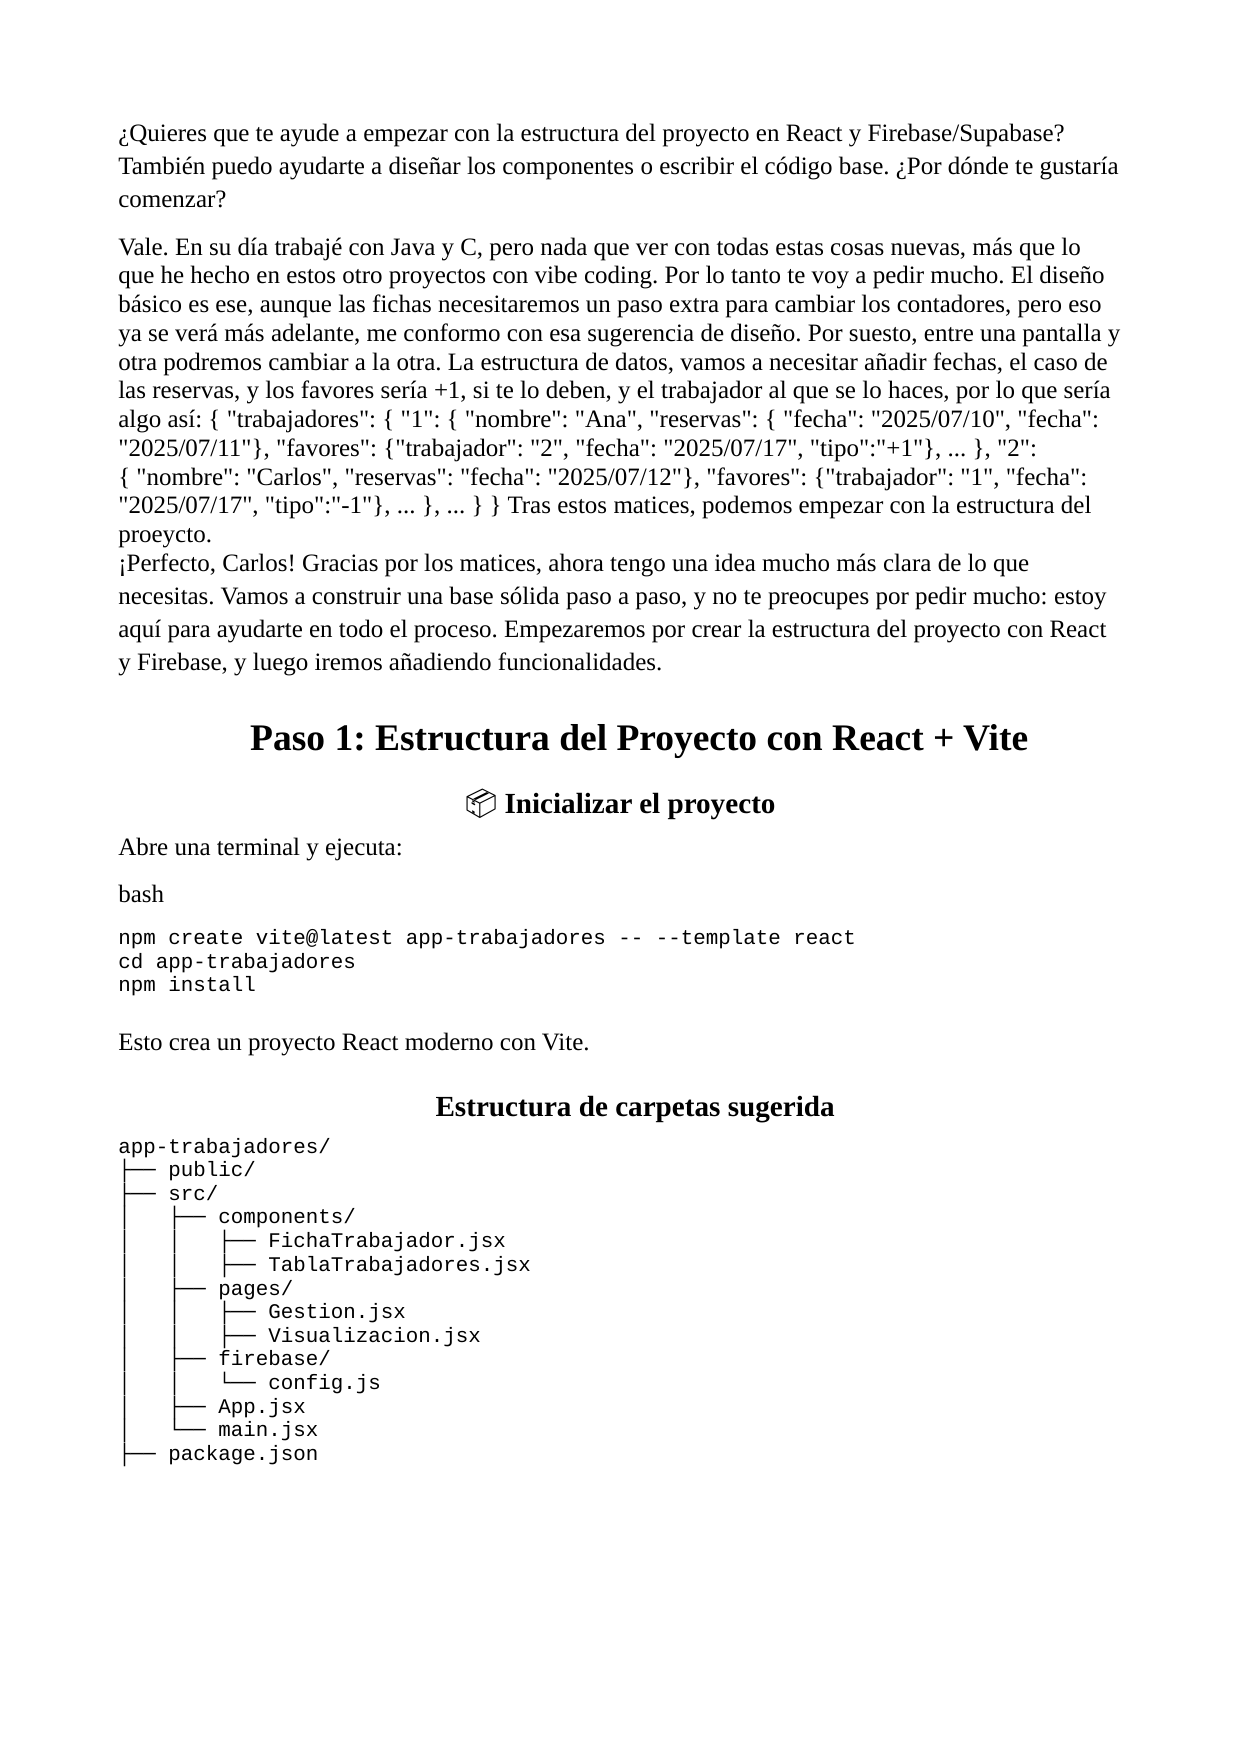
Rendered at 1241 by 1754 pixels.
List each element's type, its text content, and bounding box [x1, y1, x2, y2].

text │ ├── components/ [118, 1207, 1122, 1230]
text Vale. En su día trabajé con Java y C, pero nada que ver con todas estas cosas nuevas, más que lo que he hecho en estos otro proyectos con vibe coding. Por lo tanto te voy a pedir mucho. El diseño básico es ese, aunque las fichas necesitaremos un paso extra para cambiar los contadores, pero eso ya se verá más adelante, me conformo con esa sugerencia de diseño. Por suesto, entre una pantalla y otra podremos cambiar a la otra. La estructura de datos, vamos a necesitar añadir fechas, el caso de las reservas, y los favores sería +1, si te lo deben, y el trabajador al que se lo haces, por lo que sería algo así: { "trabajadores": { "1": { "nombre": "Ana", "reservas": { "fecha": "2025/07/10", "fecha": "2025/07/11"}, "favores": {"trabajador": "2", "fecha": "2025/07/17", "tipo":"+1"}, ... }, "2": { "nombre": "Carlos", "reservas": "fecha": "2025/07/12"}, "favores": {"trabajador": "1", "fecha": "2025/07/17", "tipo":"-1"}, ... }, ... } } Tras estos matices, podemos empezar con la estructura del proeycto. [118, 232, 1122, 548]
text │ ├── firebase/ [118, 1348, 1122, 1372]
subtitle 📁 Estructura de carpetas sugerida [118, 1089, 1122, 1123]
text ¿Quieres que te ayude a empezar con la estructura del proyecto en React y Firebase/Supabase? También puedo ayudarte a diseñar los componentes o escribir el código base. ¿Por dónde te gustaría comenzar? [118, 118, 1122, 213]
text │ │ ├── FichaTrabajador.jsx [118, 1230, 1122, 1254]
subtitle 📦 Inicializar el proyecto [118, 786, 1122, 819]
text │ │ ├── Visualizacion.jsx [175, 1325, 224, 1348]
text │ └── main.jsx [118, 1419, 1122, 1443]
text Abre una terminal y ejecuta: [118, 832, 1122, 861]
text │ ├── App.jsx [175, 1396, 1122, 1419]
text │ │ ├── Gestion.jsx [118, 1301, 1122, 1325]
text │ │ └── config.js [118, 1372, 1122, 1396]
text Esto crea un proyecto React moderno con Vite. [118, 1027, 1122, 1056]
text ├── src/ [125, 1183, 1122, 1207]
text │ │ ├── TablaTrabajadores.jsx [225, 1254, 1122, 1277]
text ¡Perfecto, Carlos! Gracias por los matices, ahora tengo una idea mucho más clara de lo que necesitas. Vamos a construir una base sólida paso a paso, y no te preocupes por pedir mucho: estoy aquí para ayudarte en todo el proceso. Empezaremos por crear la estructura del proyecto con React y Firebase, y luego iremos añadiendo funcionalidades. [118, 548, 1122, 676]
text │ │ ├── Visualizacion.jsx [225, 1325, 1122, 1348]
text │ ├── App.jsx [125, 1396, 174, 1419]
text npm create vite@latest app-trabajadores -- --template react [118, 927, 1122, 951]
text ├── package.json [118, 1443, 1122, 1467]
text │ │ ├── TablaTrabajadores.jsx [125, 1254, 174, 1277]
text npm install [118, 974, 1122, 998]
text │ │ ├── Visualizacion.jsx [125, 1325, 174, 1348]
subtitle 🧱 Paso 1: Estructura del Proyecto con React + Vite [118, 716, 1122, 759]
text cd app-trabajadores [118, 951, 1122, 974]
text bash [118, 879, 1122, 908]
text app-trabajadores/ [118, 1136, 1122, 1159]
text ├── public/ [118, 1159, 1122, 1183]
text │ │ ├── TablaTrabajadores.jsx [175, 1254, 224, 1277]
text │ ├── pages/ [118, 1277, 1122, 1301]
